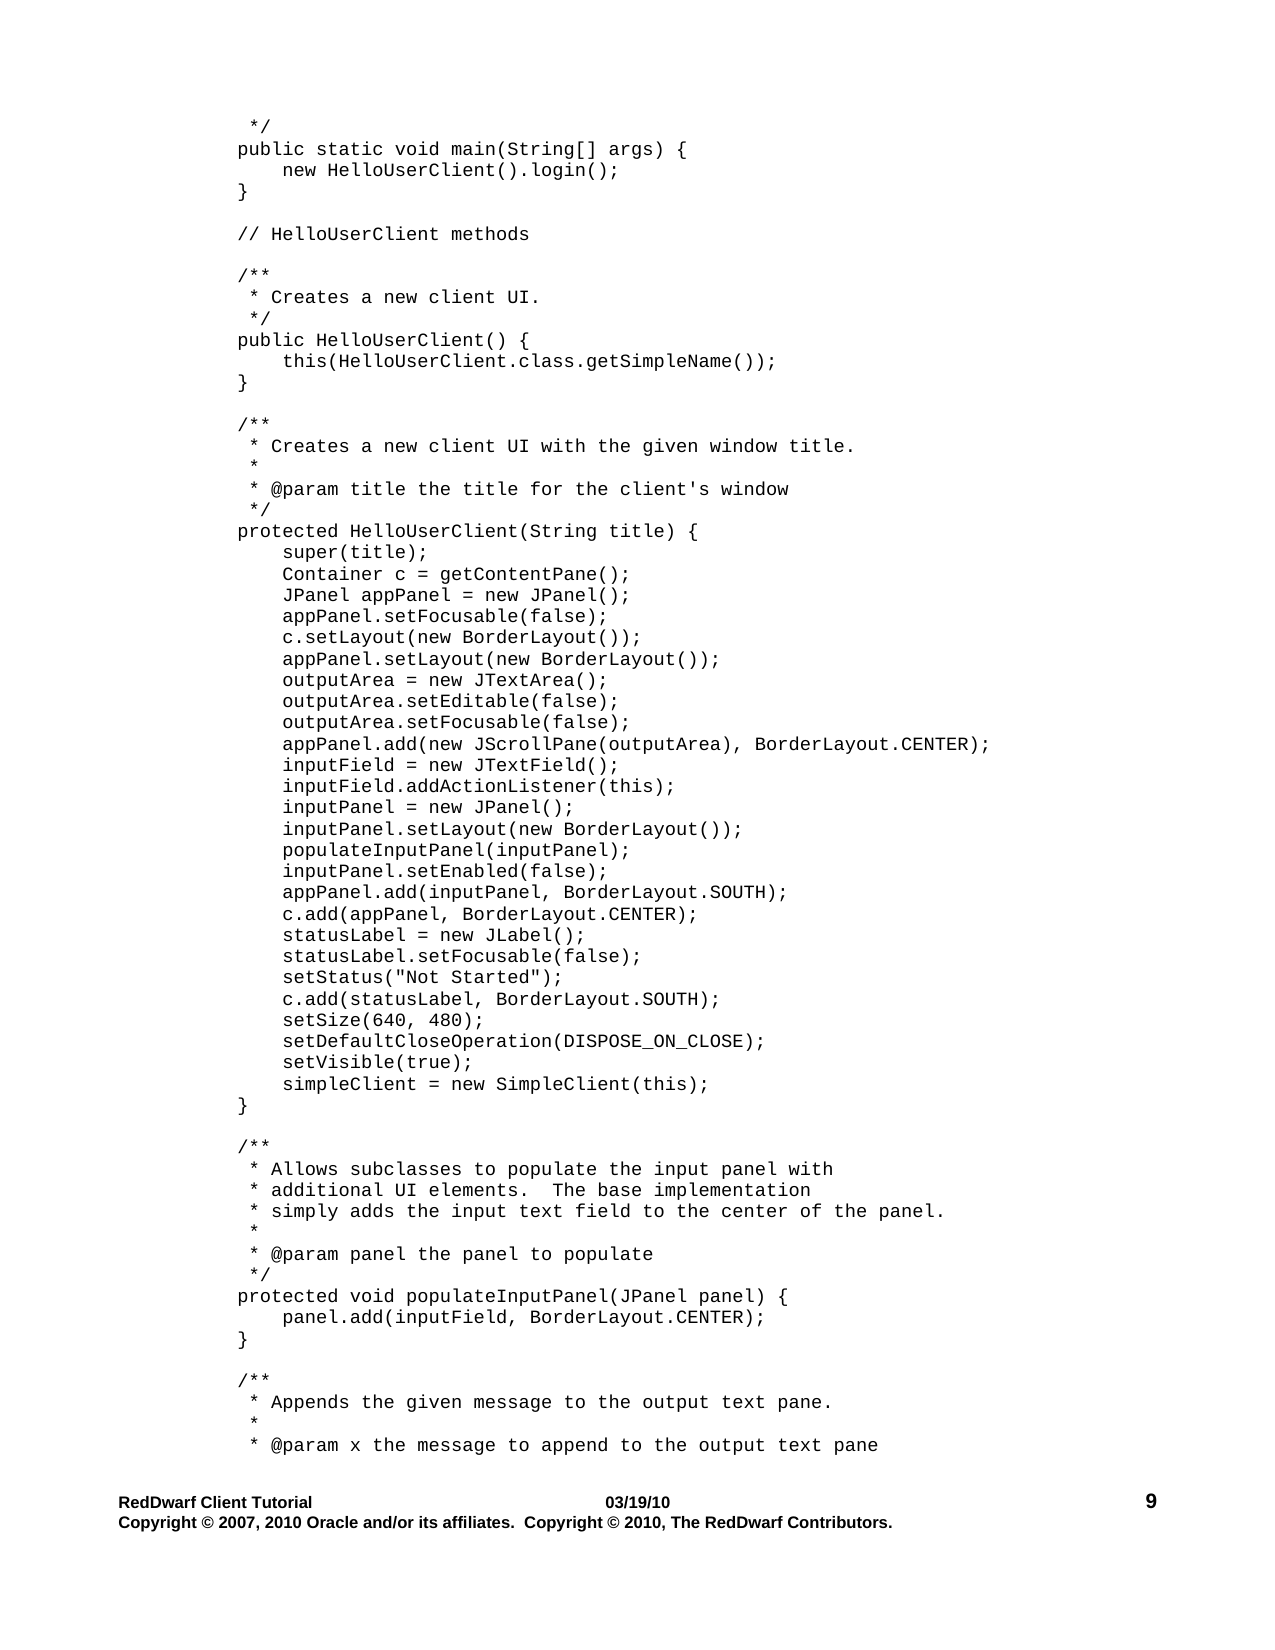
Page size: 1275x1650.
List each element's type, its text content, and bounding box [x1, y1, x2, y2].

text */ public static void main(String[] args) { new HelloUserClient().login(); } // HelloUserClient methods /** * Creates a new client UI. */ public HelloUserClient() { this(HelloUserClient.class.getSimpleName()); } /** * Creates a new client UI with the given window title. * * @param title the title for the client's window */ protected HelloUserClient(String title) { super(title); Container c = getContentPane(); JPanel appPanel = new JPanel(); appPanel.setFocusable(false); c.setLayout(new BorderLayout()); appPanel.setLayout(new BorderLayout()); outputArea = new JTextArea(); outputArea.setEditable(false); outputArea.setFocusable(false); appPanel.add(new JScrollPane(outputArea), BorderLayout.CENTER); inputField = new JTextField(); inputField.addActionListener(this); inputPanel = new JPanel(); inputPanel.setLayout(new BorderLayout()); populateInputPanel(inputPanel); inputPanel.setEnabled(false); appPanel.add(inputPanel, BorderLayout.SOUTH); c.add(appPanel, BorderLayout.CENTER); statusLabel = new JLabel(); statusLabel.setFocusable(false); setStatus("Not Started"); c.add(statusLabel, BorderLayout.SOUTH); setSize(640, 480); setDefaultCloseOperation(DISPOSE_ON_CLOSE); setVisible(true); simpleClient = new SimpleClient(this); } /** * Allows subclasses to populate the input panel with * additional UI elements. The base implementation * simply adds the input text field to the center of the panel. * * @param panel the panel to populate */ protected void populateInputPanel(JPanel panel) { panel.add(inputField, BorderLayout.CENTER); } /** * Appends the given message to the output text pane. * * @param x the message to append to the output text pane [192, 118, 1098, 1457]
